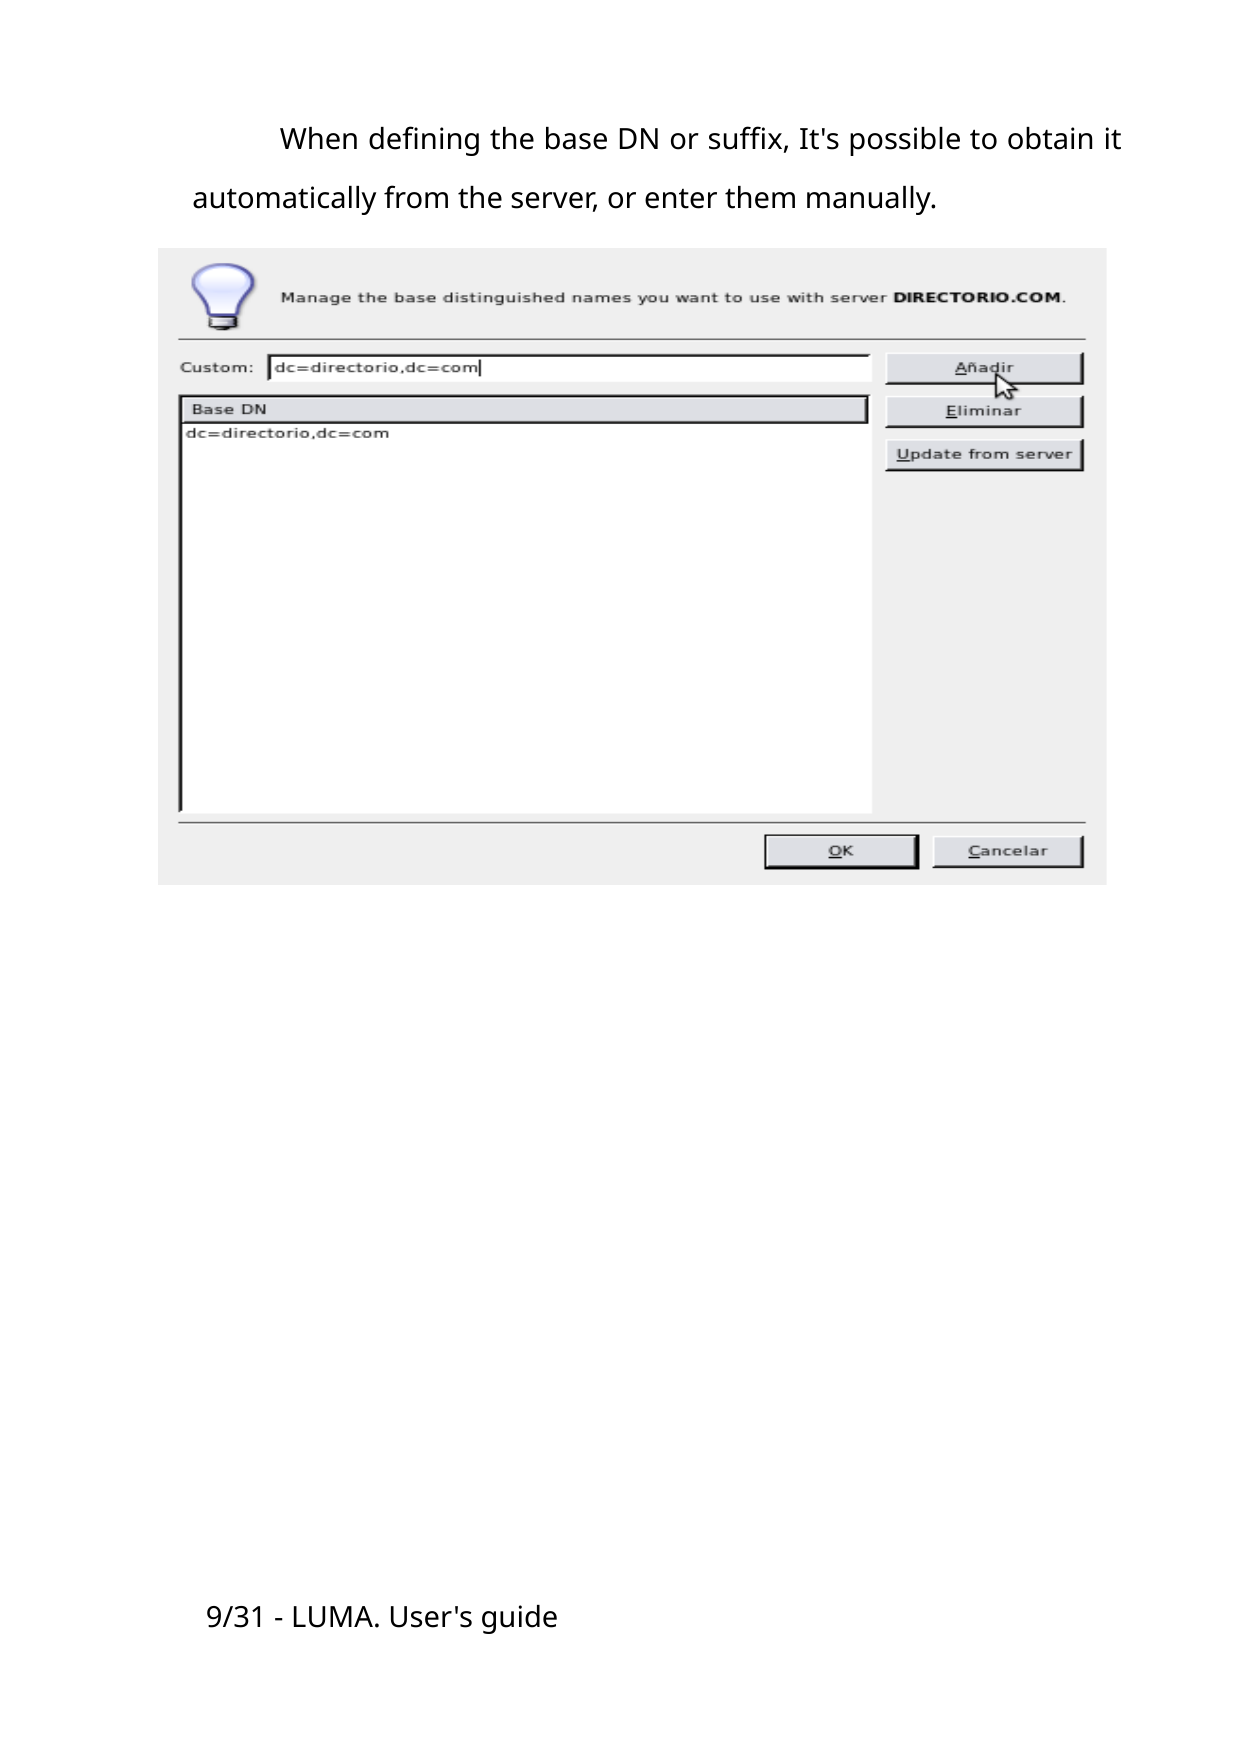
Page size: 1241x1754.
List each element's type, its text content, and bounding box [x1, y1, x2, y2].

picture [158, 248, 1107, 885]
text When defining the base DN or suffix, It's possible to obtain it automatically from the server, or enter them manually. [192, 118, 1122, 217]
